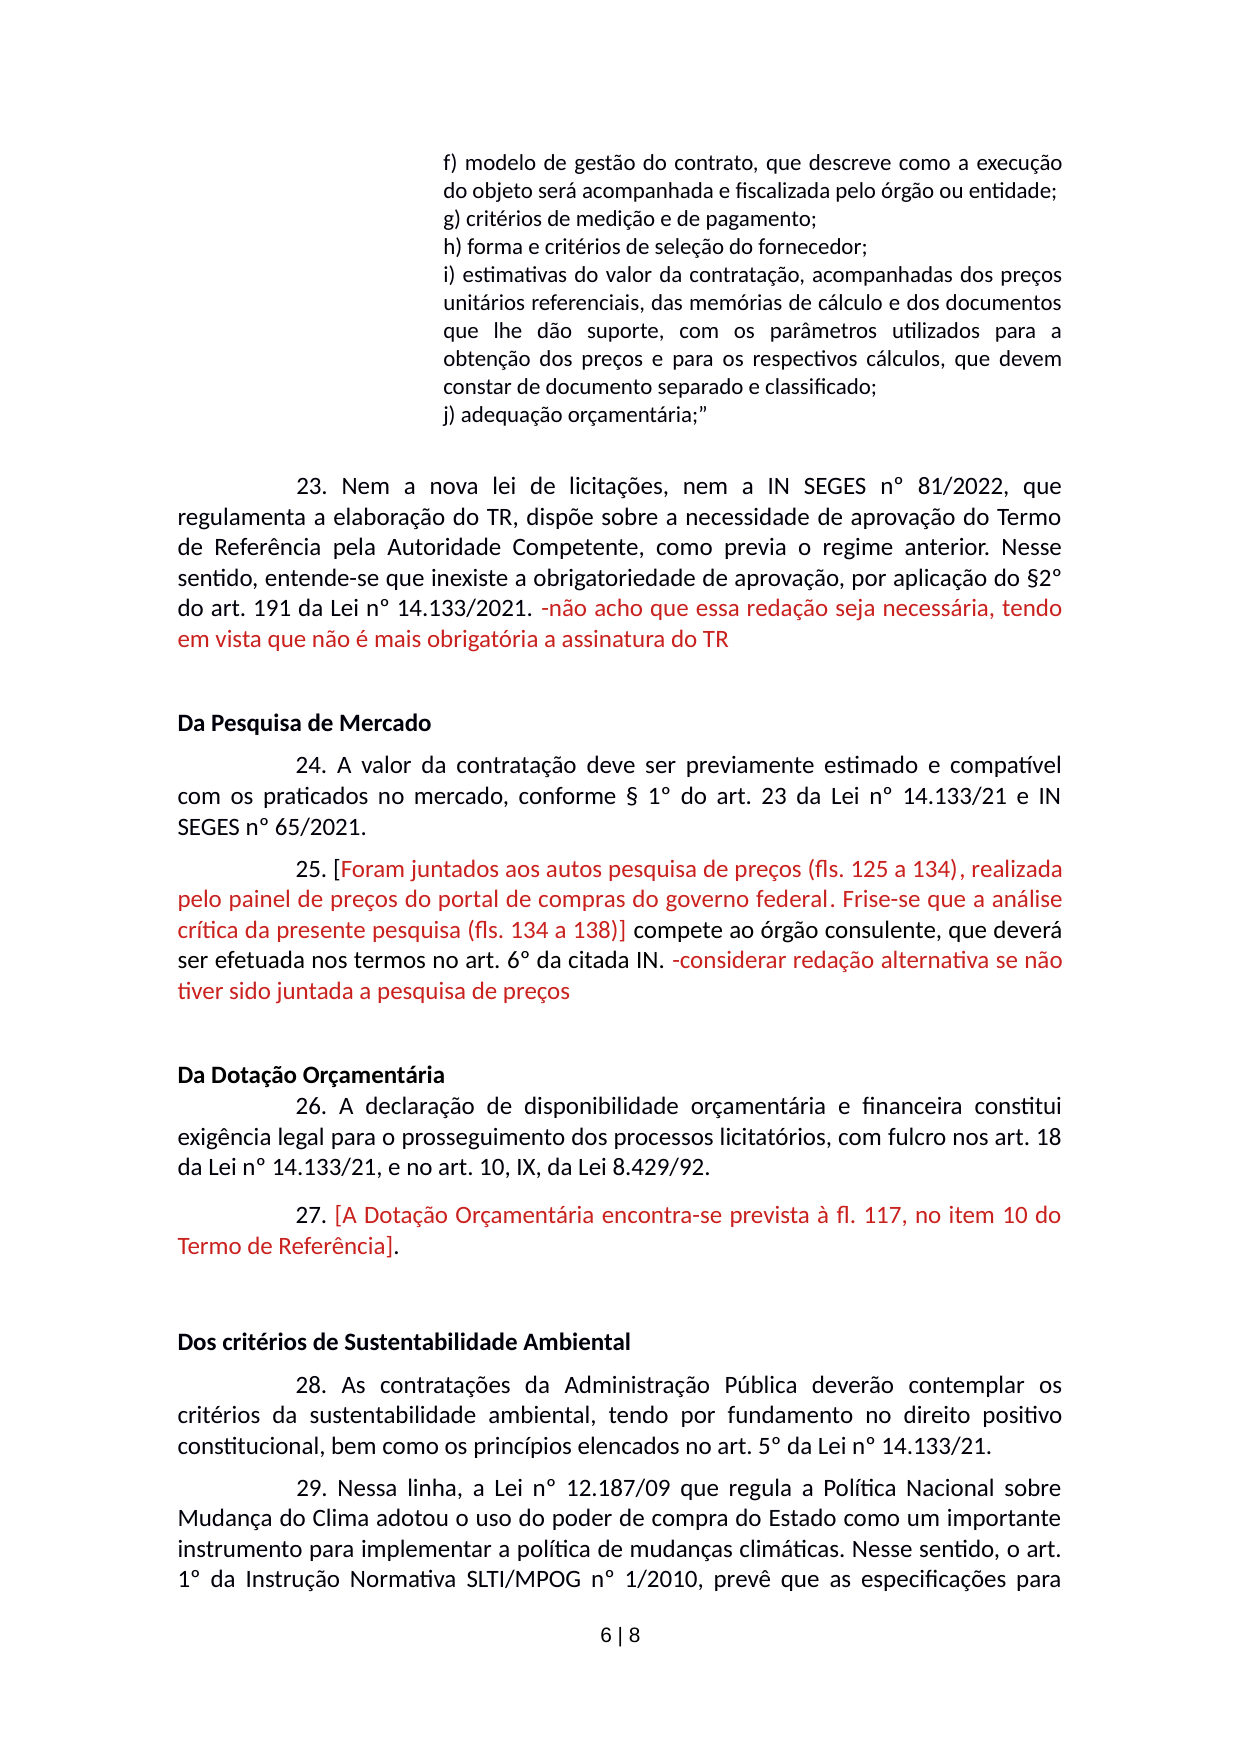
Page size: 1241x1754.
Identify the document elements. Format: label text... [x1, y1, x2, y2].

text j) adequação orçamentária;” [443, 400, 1063, 428]
text f) modelo de gestão do contrato, que descreve como a execução do objeto será acompanhada e fiscalizada pelo órgão ou entidade; [443, 148, 1063, 204]
text 28. As contratações da Administração Pública deverão contemplar os critérios da sustentabilidade ambiental, tendo por fundamento no direito positivo constitucional, bem como os princípios elencados no art. 5º da Lei nº 14.133/21. [177, 1369, 1063, 1460]
text Dos critérios de Sustentabilidade Ambiental [177, 1326, 1063, 1357]
text 25. [Foram juntados aos autos pesquisa de preços (fls. 125 a 134), realizada pelo painel de preços do portal de compras do governo federal. Frise-se que a análise crítica da presente pesquisa (fls. 134 a 138)] compete ao órgão consulente, que deverá ser efetuada nos termos no art. 6º da citada IN. -considerar redação alternativa se não tiver sido juntada a pesquisa de preços [177, 853, 1063, 1006]
text 29. Nessa linha, a Lei nº 12.187/09 que regula a Política Nacional sobre Mudança do Clima adotou o uso do poder de compra do Estado como um importante instrumento para implementar a política de mudanças climáticas. Nesse sentido, o art. 1º da Instrução Normativa SLTI/MPOG nº 1/2010, prevê que as especificações para [177, 1472, 1063, 1594]
text h) forma e critérios de seleção do fornecedor; [443, 232, 1063, 260]
text Da Pesquisa de Mercado [177, 707, 1063, 738]
text Da Dotação Orçamentária [177, 1060, 1063, 1090]
text i) estimativas do valor da contratação, acompanhadas dos preços unitários referenciais, das memórias de cálculo e dos documentos que lhe dão suporte, com os parâmetros utilizados para a obtenção dos preços e para os respectivos cálculos, que devem constar de documento separado e classificado; [443, 260, 1063, 400]
text 23. Nem a nova lei de licitações, nem a IN SEGES nº 81/2022, que regulamenta a elaboração do TR, dispõe sobre a necessidade de aprovação do Termo de Referência pela Autoridade Competente, como previa o regime anterior. Nesse sentido, entende-se que inexiste a obrigatoriedade de aprovação, por aplicação do §2º do art. 191 da Lei nº 14.133/2021. -não acho que essa redação seja necessária, tendo em vista que não é mais obrigatória a assinatura do TR [177, 470, 1063, 653]
text 24. A valor da contratação deve ser previamente estimado e compatível com os praticados no mercado, conforme § 1º do art. 23 da Lei nº 14.133/21 e IN SEGES nº 65/2021. [177, 750, 1063, 841]
text 26. A declaração de disponibilidade orçamentária e financeira constitui exigência legal para o prosseguimento dos processos licitatórios, com fulcro nos art. 18 da Lei nº 14.133/21, e no art. 10, IX, da Lei 8.429/92. [177, 1090, 1063, 1182]
text g) critérios de medição e de pagamento; [443, 204, 1063, 232]
text 27. [A Dotação Orçamentária encontra-se prevista à fl. 117, no item 10 do Termo de Referência]. [177, 1199, 1063, 1261]
